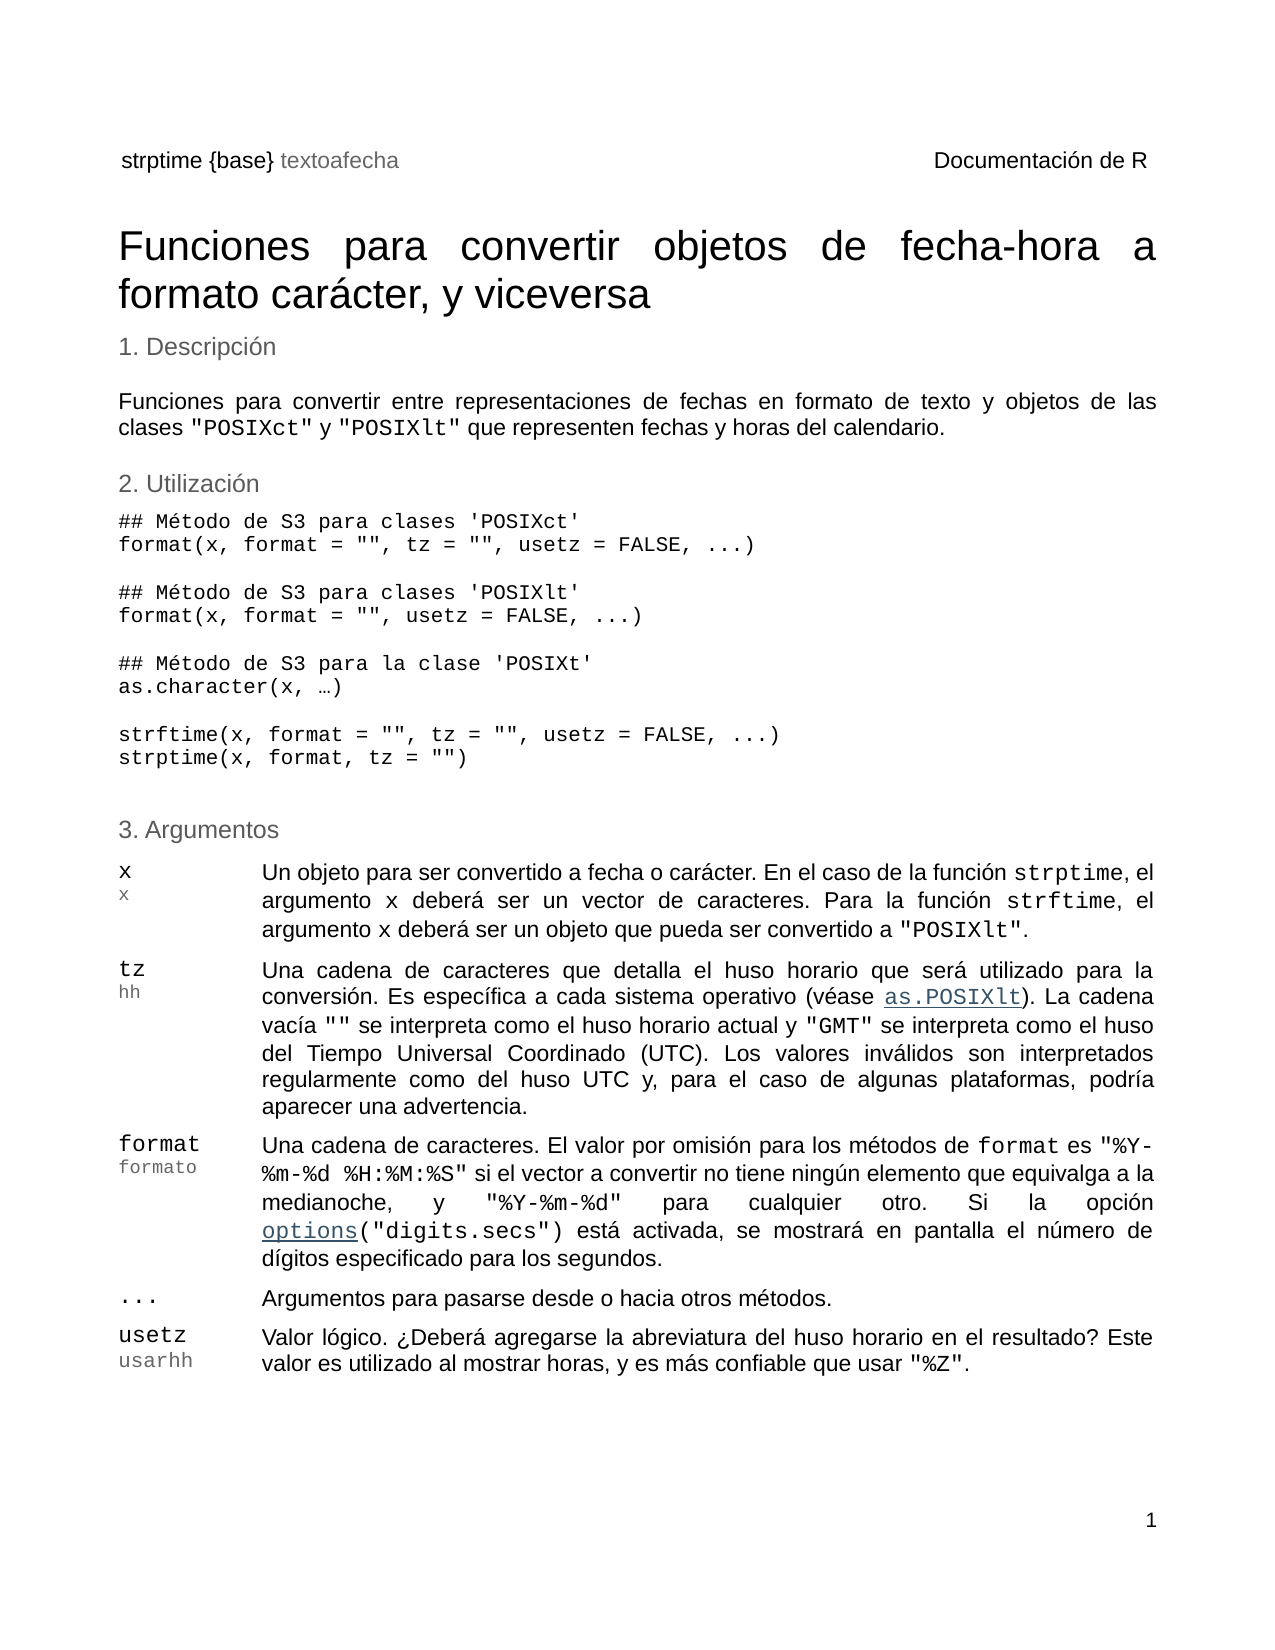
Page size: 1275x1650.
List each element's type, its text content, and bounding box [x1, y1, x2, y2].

table_cell Valor lógico. ¿Deberá agregarse la abreviatura del huso horario en el resultado? Este valor es utilizado al mostrar horas, y es más confiable que usar "%Z". [259, 1321, 1157, 1388]
subtitle 2. Utilización [118, 469, 1157, 498]
text as.character(x, …) [118, 676, 1157, 700]
table_cell usetz usarhh [118, 1321, 259, 1388]
table_header Documentación de R [599, 145, 1157, 177]
text strptime(x, format, tz = "") [118, 747, 1157, 771]
text strftime(x, format = "", tz = "", usetz = FALSE, ...) [118, 723, 1157, 747]
text ## Método de S3 para clases 'POSIXlt' [118, 582, 1157, 605]
text ## Método de S3 para la clase 'POSIXt' [118, 653, 1157, 676]
table_cell Una cadena de caracteres. El valor por omisión para los métodos de format es "%Y-%m-%d %H:%M:%S" si el vector a convertir no tiene ningún elemento que equivalga a la medianoche, y "%Y-%m-%d" para cualquier otro. Si la opción options("digits.secs") está activada, se mostrará en pantalla el número de dígitos especificado para los segundos. [259, 1129, 1157, 1282]
subtitle 3. Argumentos [118, 815, 1157, 844]
text ## Método de S3 para clases 'POSIXct' [118, 511, 1157, 534]
table_header strptime {base} textoafecha [118, 145, 599, 177]
table_cell ... [118, 1282, 259, 1321]
table_cell Argumentos para pasarse desde o hacia otros métodos. [259, 1282, 1157, 1321]
table_header x x [118, 856, 259, 954]
table_cell Una cadena de caracteres que detalla el huso horario que será utilizado para la conversión. Es específica a cada sistema operativo (véase as.POSIXlt). La cadena vacía "" se interpreta como el huso horario actual y "GMT" se interpreta como el huso del Tiempo Universal Coordinado (UTC). Los valores inválidos son interpretados regularmente como del huso UTC y, para el caso de algunas plataformas, podría aparecer una advertencia. [259, 954, 1157, 1129]
text format(x, format = "", tz = "", usetz = FALSE, ...) [118, 534, 1157, 558]
subtitle 1. Descripción [118, 332, 1157, 361]
text format(x, format = "", usetz = FALSE, ...) [118, 605, 1157, 629]
table_cell tz hh [118, 954, 259, 1129]
text Funciones para convertir objetos de fecha-hora a formato carácter, y viceversa [118, 221, 1157, 317]
table_header Un objeto para ser convertido a fecha o carácter. En el caso de la función strptime, el argumento x deberá ser un vector de caracteres. Para la función strftime, el argumento x deberá ser un objeto que pueda ser convertido a "POSIXlt". [259, 856, 1157, 954]
table_cell format formato [118, 1129, 259, 1282]
subtitle Funciones para convertir entre representaciones de fechas en formato de texto y objetos de las clases "POSIXct" y "POSIXlt" que representen fechas y horas del calendario. [118, 388, 1157, 442]
